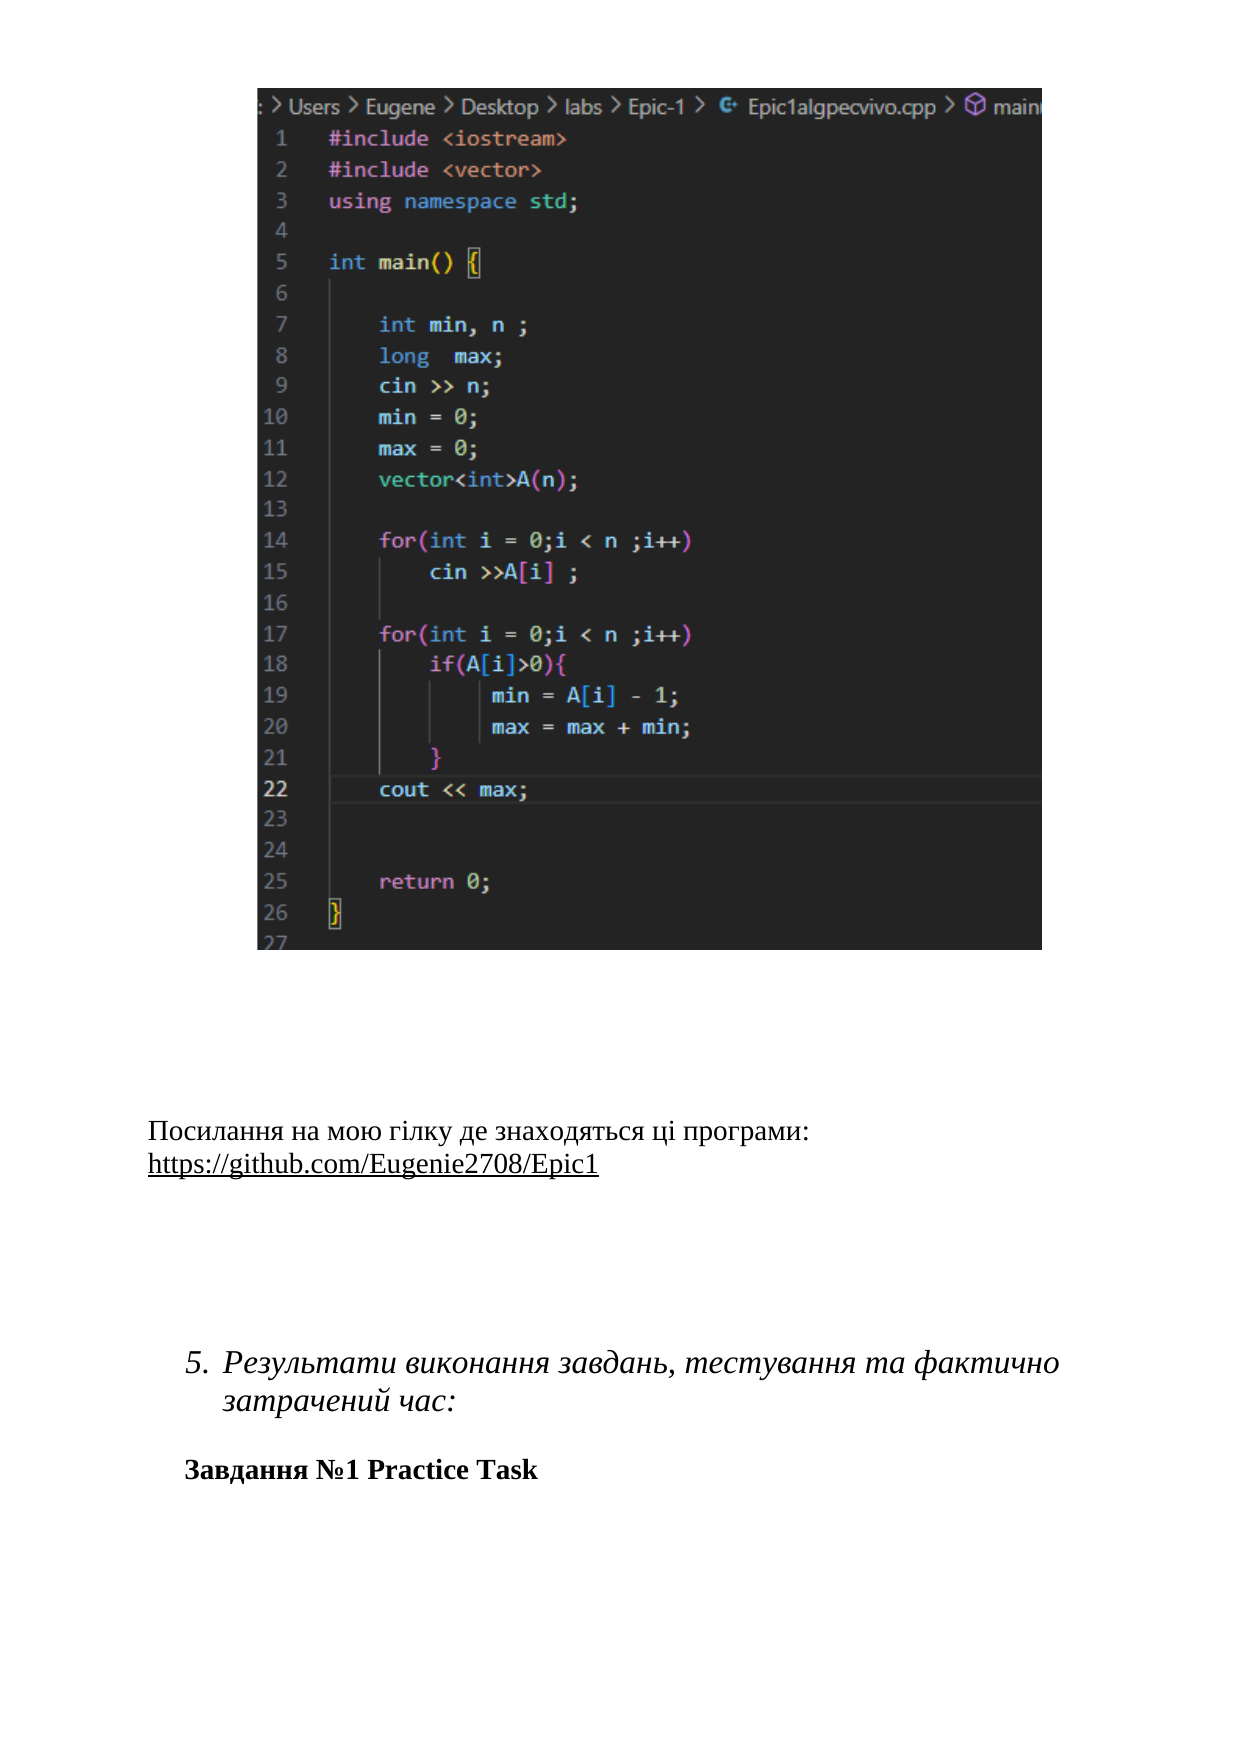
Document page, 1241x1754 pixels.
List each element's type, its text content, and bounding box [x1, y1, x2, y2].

text https://github.com/Eugenie2708/Epic1 [148, 1146, 1152, 1208]
text Завдання №1 Practice Task [148, 1452, 1152, 1486]
text Посилання на мою гілку де знаходяться ці програми: [148, 1113, 1152, 1146]
picture [257, 88, 1042, 950]
list Результати виконання завдань, тестування та фактично затрачений час: [185, 1342, 1152, 1418]
